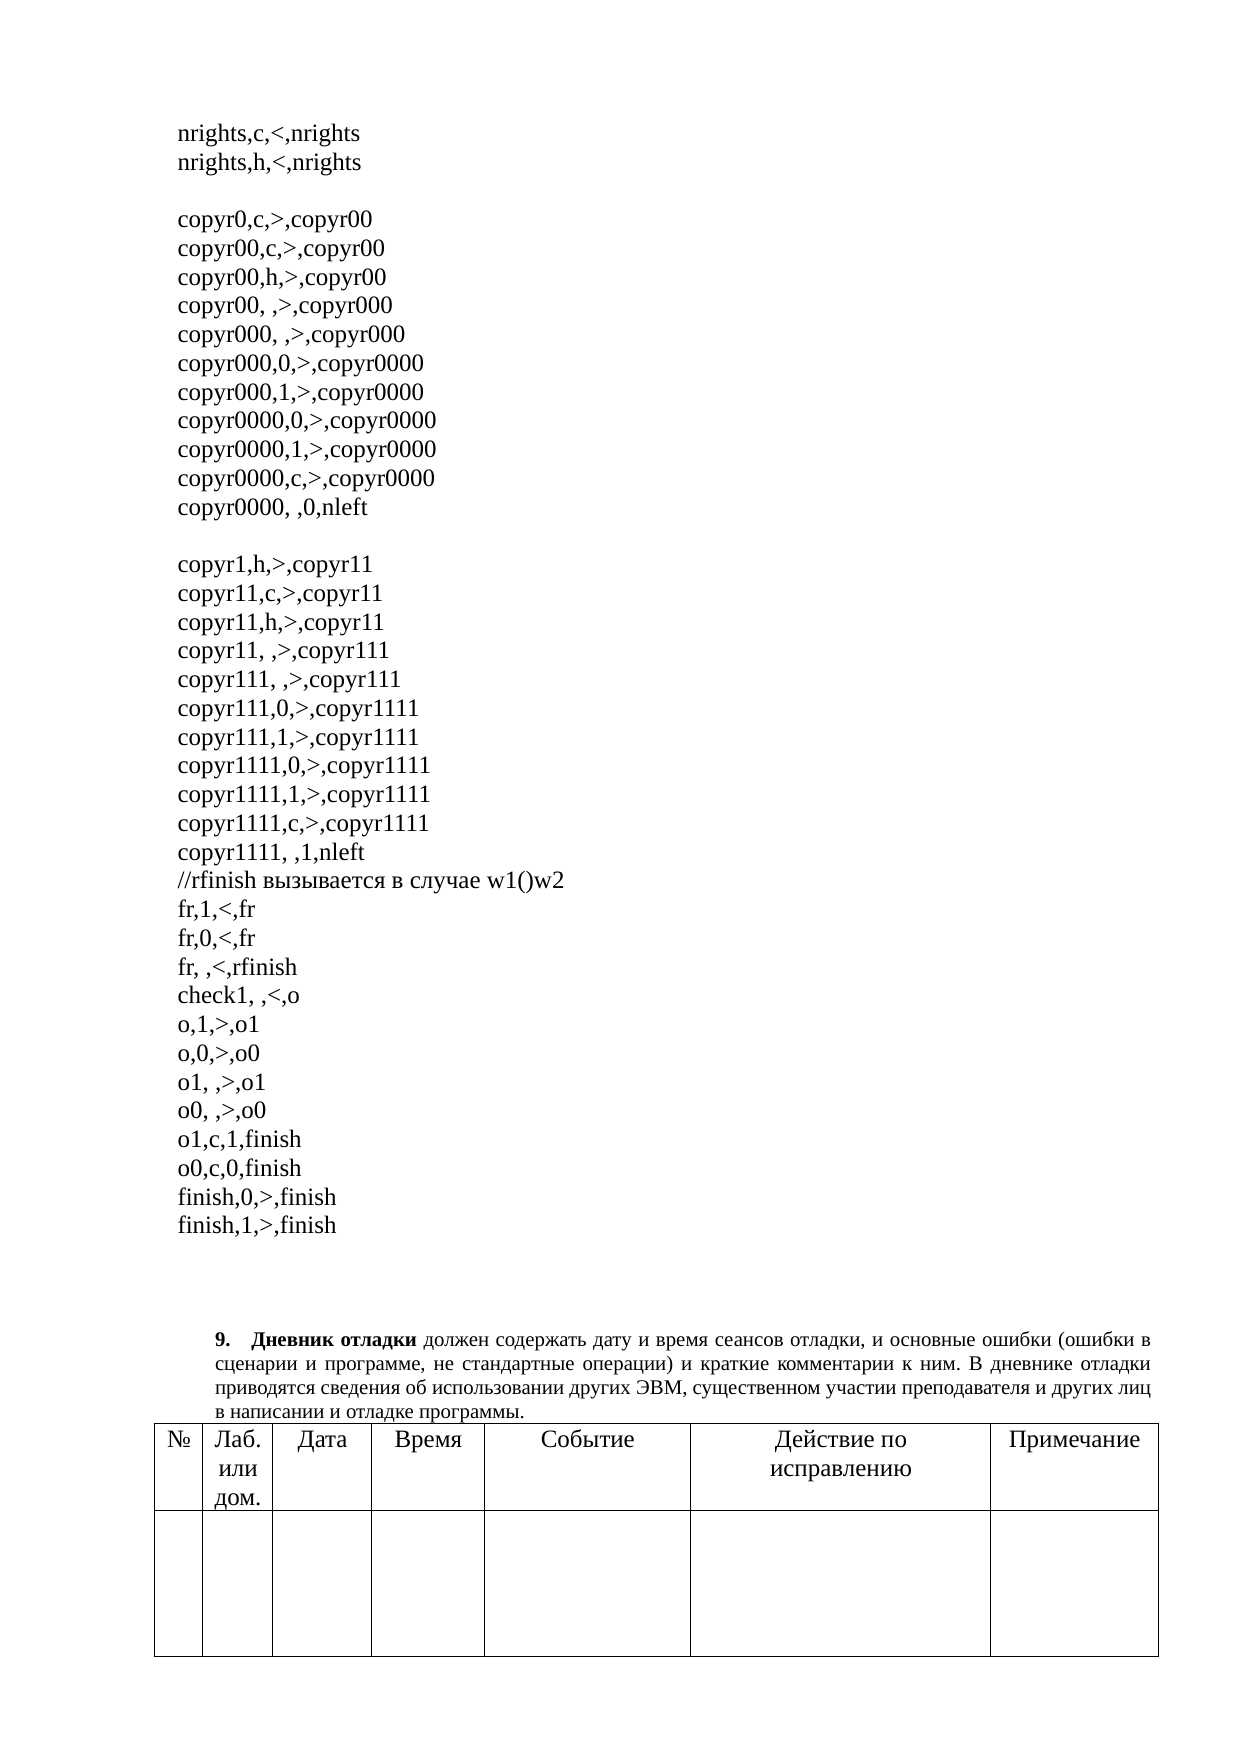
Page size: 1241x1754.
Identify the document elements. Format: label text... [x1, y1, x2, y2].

text copyr00,h,>,copyr00 [177, 262, 1152, 291]
text //rfinish вызывается в случае w1()w2 [177, 866, 1152, 894]
table_cell [203, 1511, 272, 1656]
table_cell [372, 1511, 484, 1656]
table_cell [155, 1511, 202, 1656]
text copyr1111,c,>,copyr1111 [177, 808, 1152, 837]
text copyr1,h,>,copyr11 [177, 549, 1152, 578]
text o0, ,>,o0 [177, 1096, 1152, 1124]
text fr,1,<,fr [177, 894, 1152, 923]
text copyr0000,c,>,copyr0000 [177, 463, 1152, 492]
text check1, ,<,o [177, 981, 1152, 1009]
text copyr000, ,>,copyr000 [177, 319, 1152, 348]
list Дневник отладки должен содержать дату и время сеансов отладки, и основные ошибки (ошибки в сценарии и программе, не стандартные операции) и краткие комментарии к ним. В дневнике отладки приводятся сведения об использовании других ЭВМ, существенном участии преподавателя и других лиц в написании и отладке программы. [215, 1327, 1152, 1423]
text copyr1111,1,>,copyr1111 [177, 779, 1152, 808]
text o1,c,1,finish [177, 1124, 1152, 1153]
table_header № [155, 1424, 202, 1510]
text copyr1111, ,1,nleft [177, 837, 1152, 866]
text copyr11,c,>,copyr11 [177, 578, 1152, 607]
text copyr000,1,>,copyr0000 [177, 377, 1152, 406]
text copyr0000,0,>,copyr0000 [177, 406, 1152, 434]
text copyr111,1,>,copyr1111 [177, 722, 1152, 751]
table_cell [485, 1511, 690, 1656]
text copyr111,0,>,copyr1111 [177, 693, 1152, 722]
text nrights,h,<,nrights [177, 147, 1152, 176]
text o1, ,>,o1 [177, 1067, 1152, 1096]
text fr, ,<,rfinish [177, 952, 1152, 981]
table_header Действие по исправлению [691, 1424, 990, 1510]
text copyr11,h,>,copyr11 [177, 607, 1152, 636]
text o0,c,0,finish [177, 1153, 1152, 1182]
text copyr00, ,>,copyr000 [177, 291, 1152, 319]
text fr,0,<,fr [177, 923, 1152, 952]
text copyr111, ,>,copyr111 [177, 664, 1152, 693]
text o,1,>,o1 [177, 1009, 1152, 1038]
text copyr000,0,>,copyr0000 [177, 348, 1152, 377]
text o,0,>,o0 [177, 1038, 1152, 1067]
table_cell [691, 1511, 990, 1656]
text copyr11, ,>,copyr111 [177, 636, 1152, 664]
text finish,0,>,finish [177, 1182, 1152, 1211]
text copyr0,c,>,copyr00 [177, 204, 1152, 233]
table_cell [991, 1511, 1158, 1656]
text nrights,c,<,nrights [177, 118, 1152, 147]
table_header Лаб. или дом. [203, 1424, 272, 1510]
text copyr0000, ,0,nleft [177, 492, 1152, 521]
table_header Событие [485, 1424, 690, 1510]
table_header Примечание [991, 1424, 1158, 1510]
table_header Время [372, 1424, 484, 1510]
text finish,1,>,finish [177, 1211, 1152, 1239]
table_cell [273, 1511, 371, 1656]
table_header Дата [273, 1424, 371, 1510]
text copyr00,c,>,copyr00 [177, 233, 1152, 262]
text copyr1111,0,>,copyr1111 [177, 751, 1152, 779]
text copyr0000,1,>,copyr0000 [177, 434, 1152, 463]
